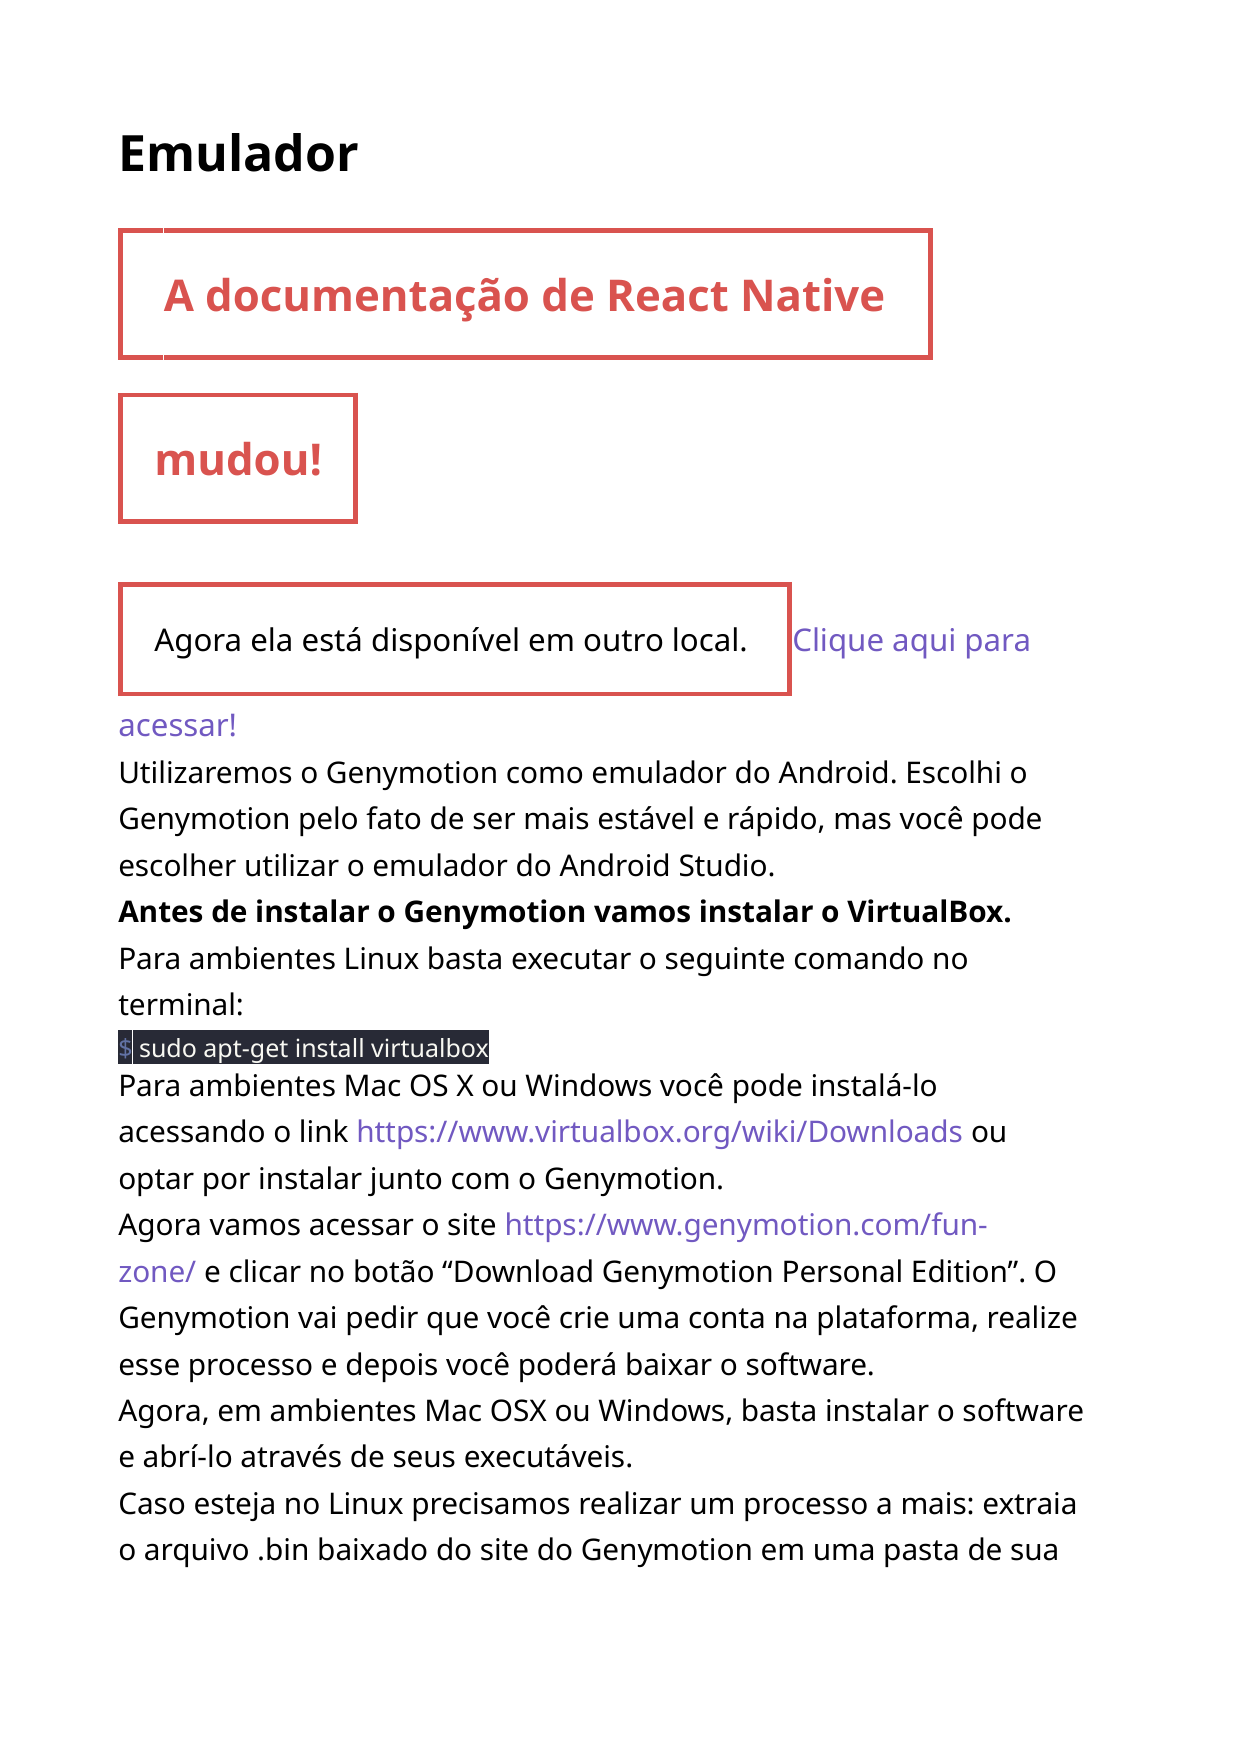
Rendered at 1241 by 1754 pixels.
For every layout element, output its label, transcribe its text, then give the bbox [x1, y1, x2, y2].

text Agora vamos acessar o site https://www.genymotion.com/fun-zone/ e clicar no botão “Download Genymotion Personal Edition”. O Genymotion vai pedir que você crie uma conta na plataforma, realize esse processo e depois você poderá baixar o software. [118, 1204, 1084, 1383]
text Utilizaremos o Genymotion como emulador do Android. Escolhi o Genymotion pelo fato de ser mais estável e rápido, mas você pode escolher utilizar o emulador do Android Studio. [118, 752, 1084, 885]
text Agora, em ambientes Mac OSX ou Windows, basta instalar o software e abrí-lo através de seus executáveis. [118, 1389, 1084, 1476]
text Caso esteja no Linux precisamos realizar um processo a mais: extraia o arquivo .bin baixado do site do Genymotion em uma pasta de sua [118, 1482, 1084, 1569]
text $ sudo apt-get install virtualbox [118, 1030, 1084, 1064]
subtitle A documentação de React Native mudou! [118, 228, 1069, 524]
text Para ambientes Mac OS X ou Windows você pode instalá-lo acessando o link https://www.virtualbox.org/wiki/Downloads ou optar por instalar junto com o Genymotion. [118, 1064, 1084, 1198]
text Para ambientes Linux basta executar o seguinte comando no terminal: [118, 937, 1084, 1024]
subtitle Emulador [118, 118, 1084, 186]
text Agora ela está disponível em outro local. Clique aqui para acessar! [118, 582, 1084, 745]
text Antes de instalar o Genymotion vamos instalar o VirtualBox. [118, 891, 1084, 931]
